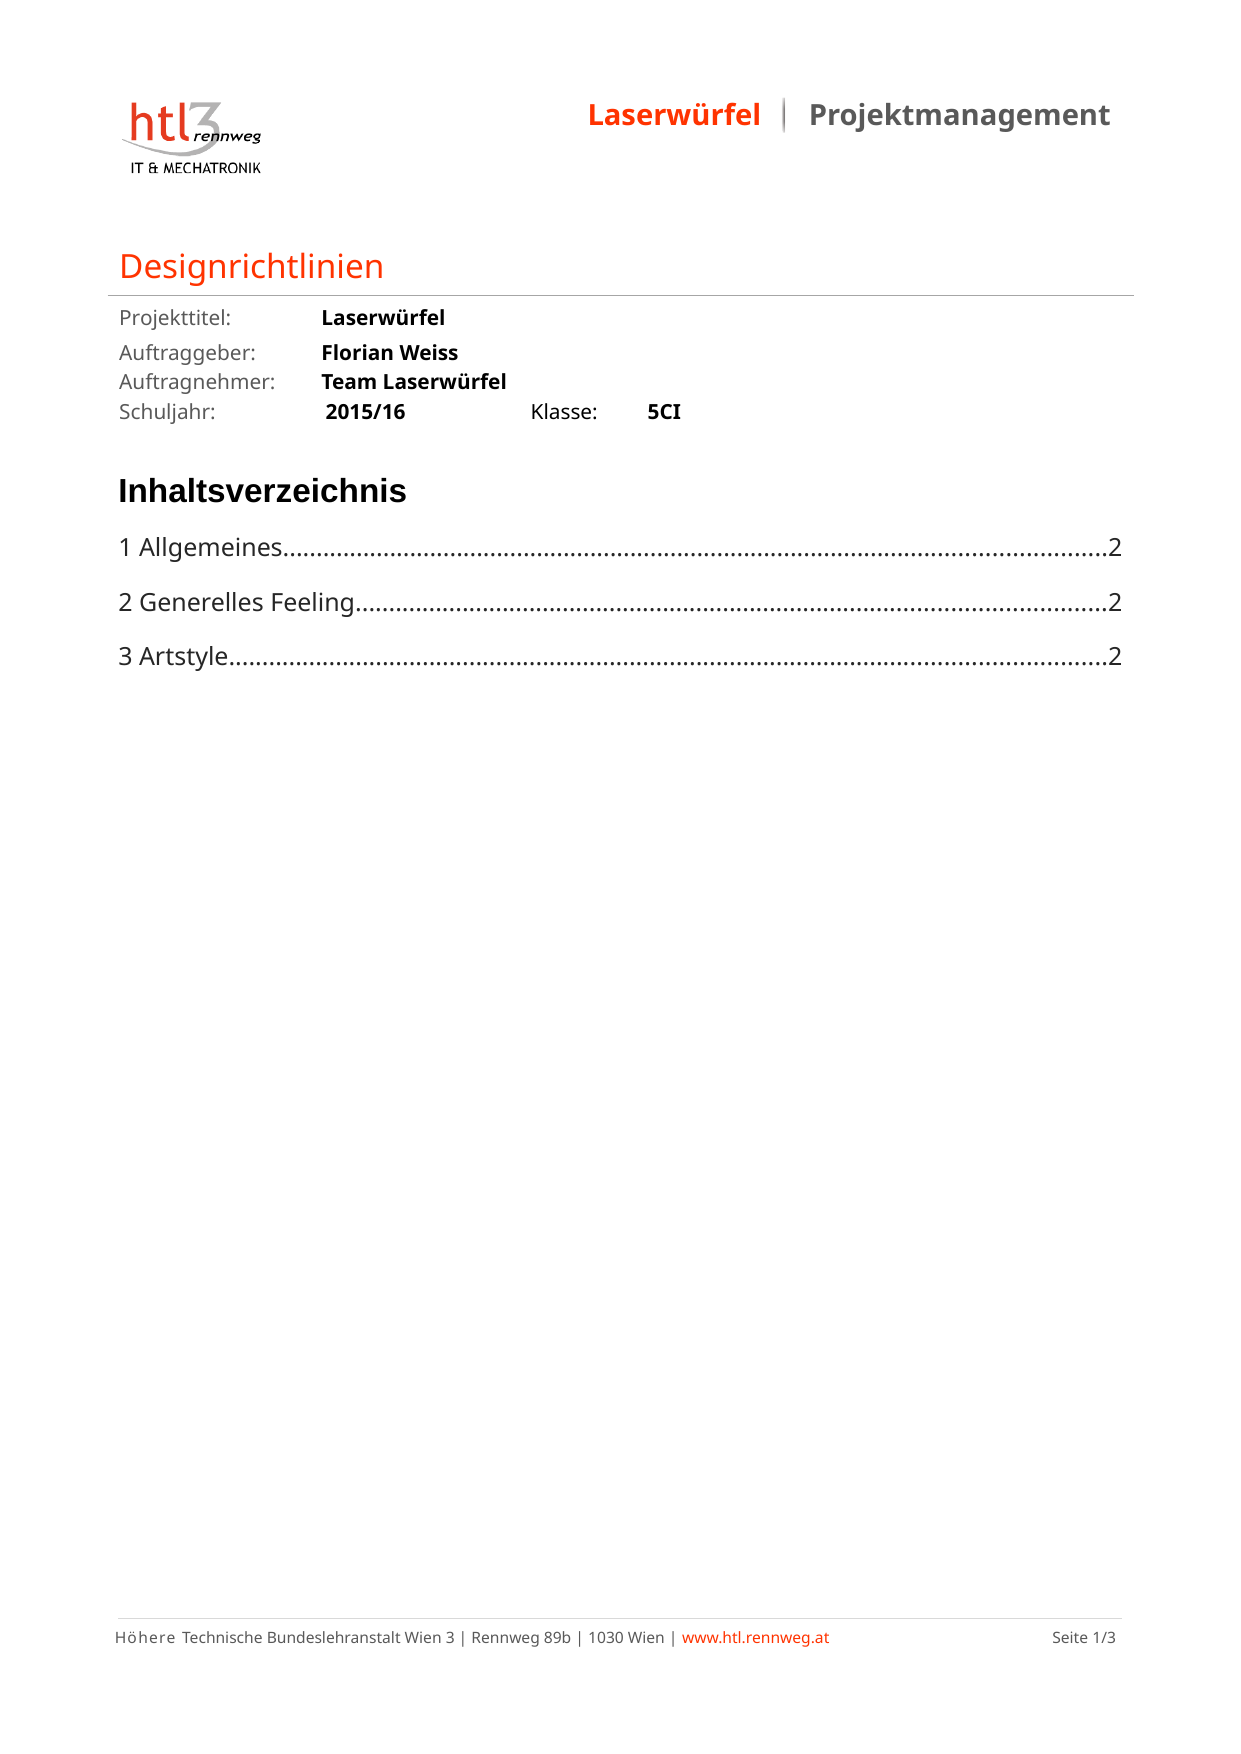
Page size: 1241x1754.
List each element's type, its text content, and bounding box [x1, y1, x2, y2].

table_cell Laserwürfel [310, 296, 1134, 336]
table_cell Schuljahr: [108, 396, 314, 425]
table_header [843, 236, 1134, 295]
table_header Designrichtlinien [108, 236, 843, 295]
table_cell Auftraggeber: [108, 336, 310, 366]
table_cell Florian Weiss [310, 336, 1134, 366]
text 2 Generelles Feeling 2 [118, 588, 1122, 617]
table_cell Klasse: [519, 396, 636, 425]
table_cell Team Laserwürfel [310, 366, 1134, 396]
table_cell Projekttitel: [108, 296, 310, 336]
text 3 Artstyle 2 [118, 642, 1122, 671]
text 1 Allgemeines 2 [118, 533, 1122, 563]
subtitle Inhaltsverzeichnis [118, 479, 1122, 508]
table_cell 2015/16 [314, 396, 519, 425]
table_cell [946, 396, 1134, 425]
picture [781, 97, 786, 133]
table_cell Auftragnehmer: [108, 366, 310, 396]
picture [121, 102, 261, 174]
table_cell 5CI [636, 396, 946, 425]
